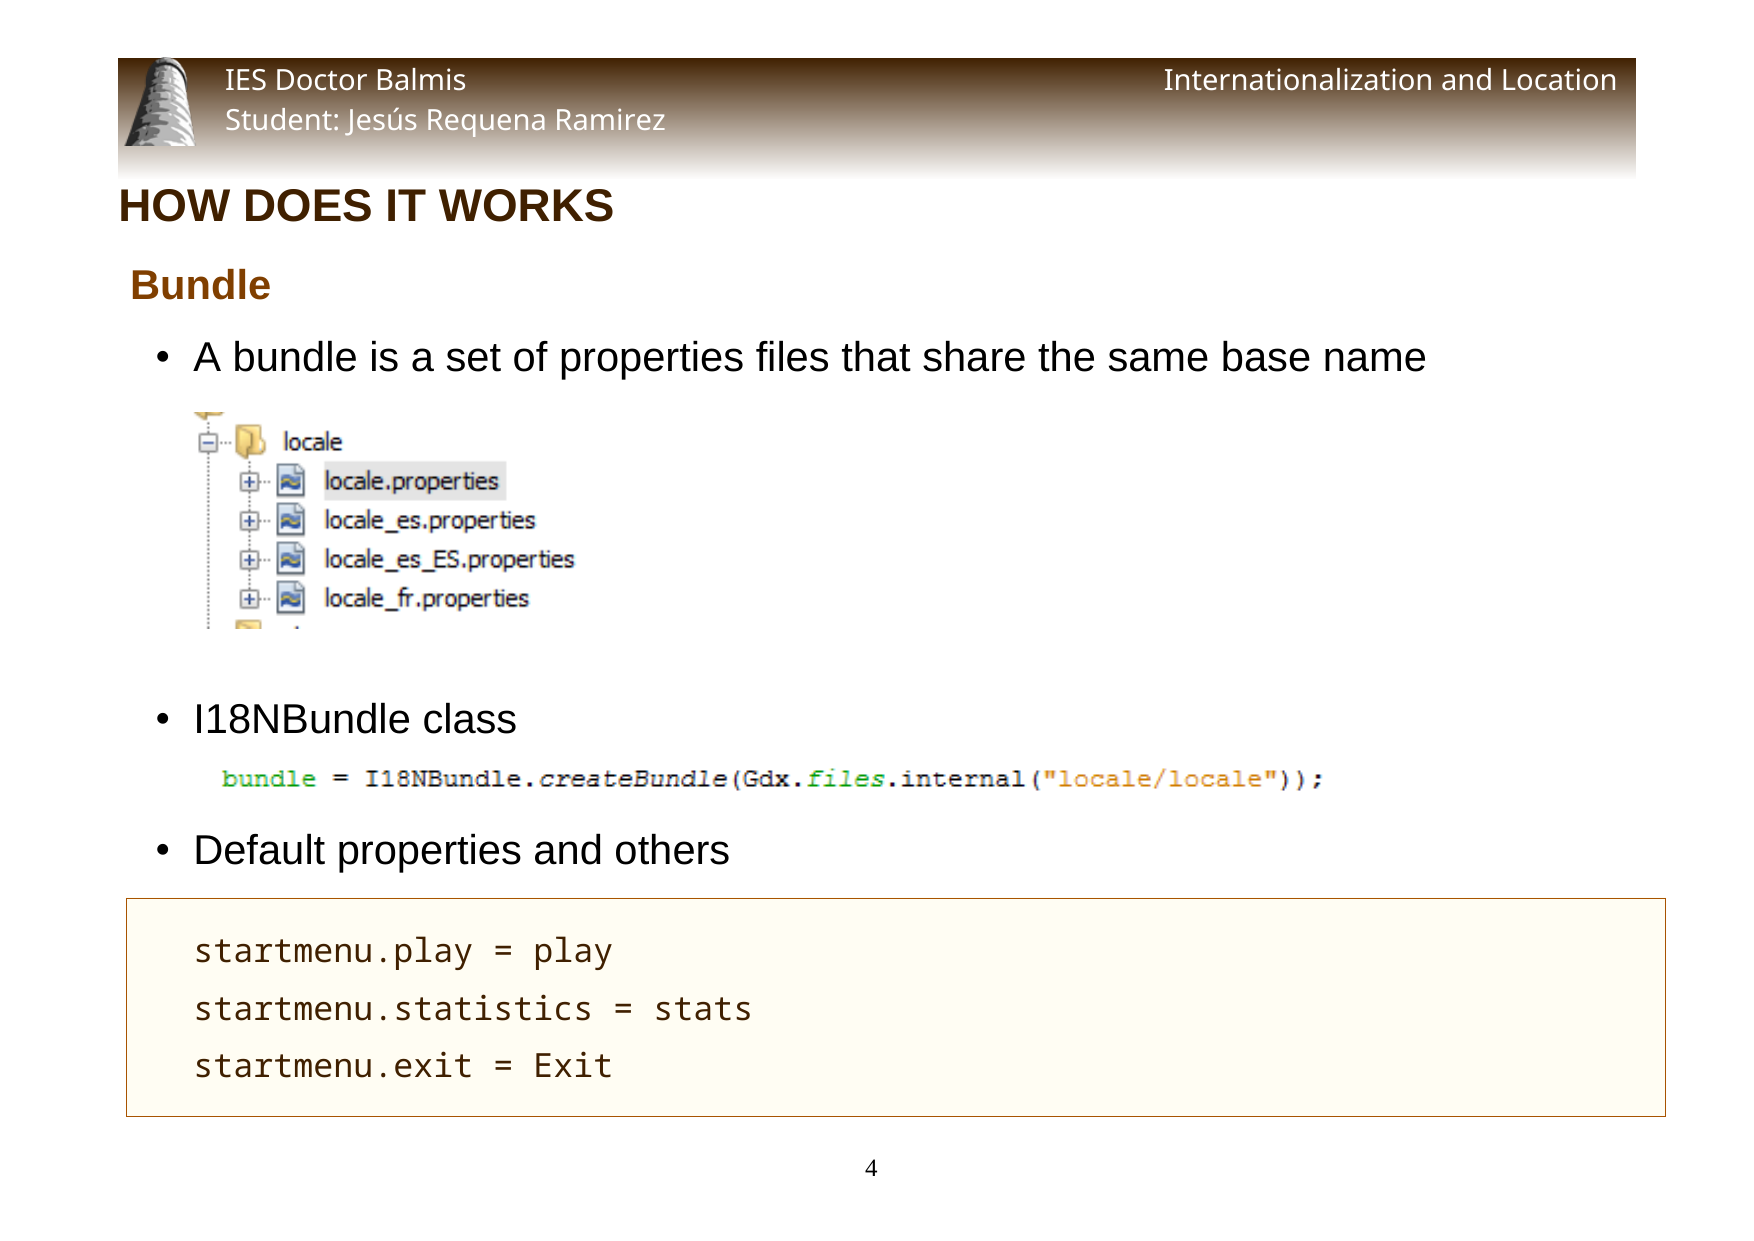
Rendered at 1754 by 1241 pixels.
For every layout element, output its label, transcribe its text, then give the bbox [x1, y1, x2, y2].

list Default properties and others [156, 826, 1636, 874]
list A bundle is a set of properties files that share the same base name [156, 332, 1636, 380]
picture [207, 760, 1352, 823]
list startmenu.exit = Exit [127, 1012, 1665, 1116]
list startmenu.play = play [127, 899, 1665, 955]
text Bundle [130, 260, 1636, 308]
picture [121, 57, 202, 146]
subtitle how does it works [118, 178, 1636, 231]
list startmenu.statistics = stats [127, 955, 1665, 1012]
list I18NBundle class [156, 694, 1636, 742]
picture [184, 412, 637, 629]
